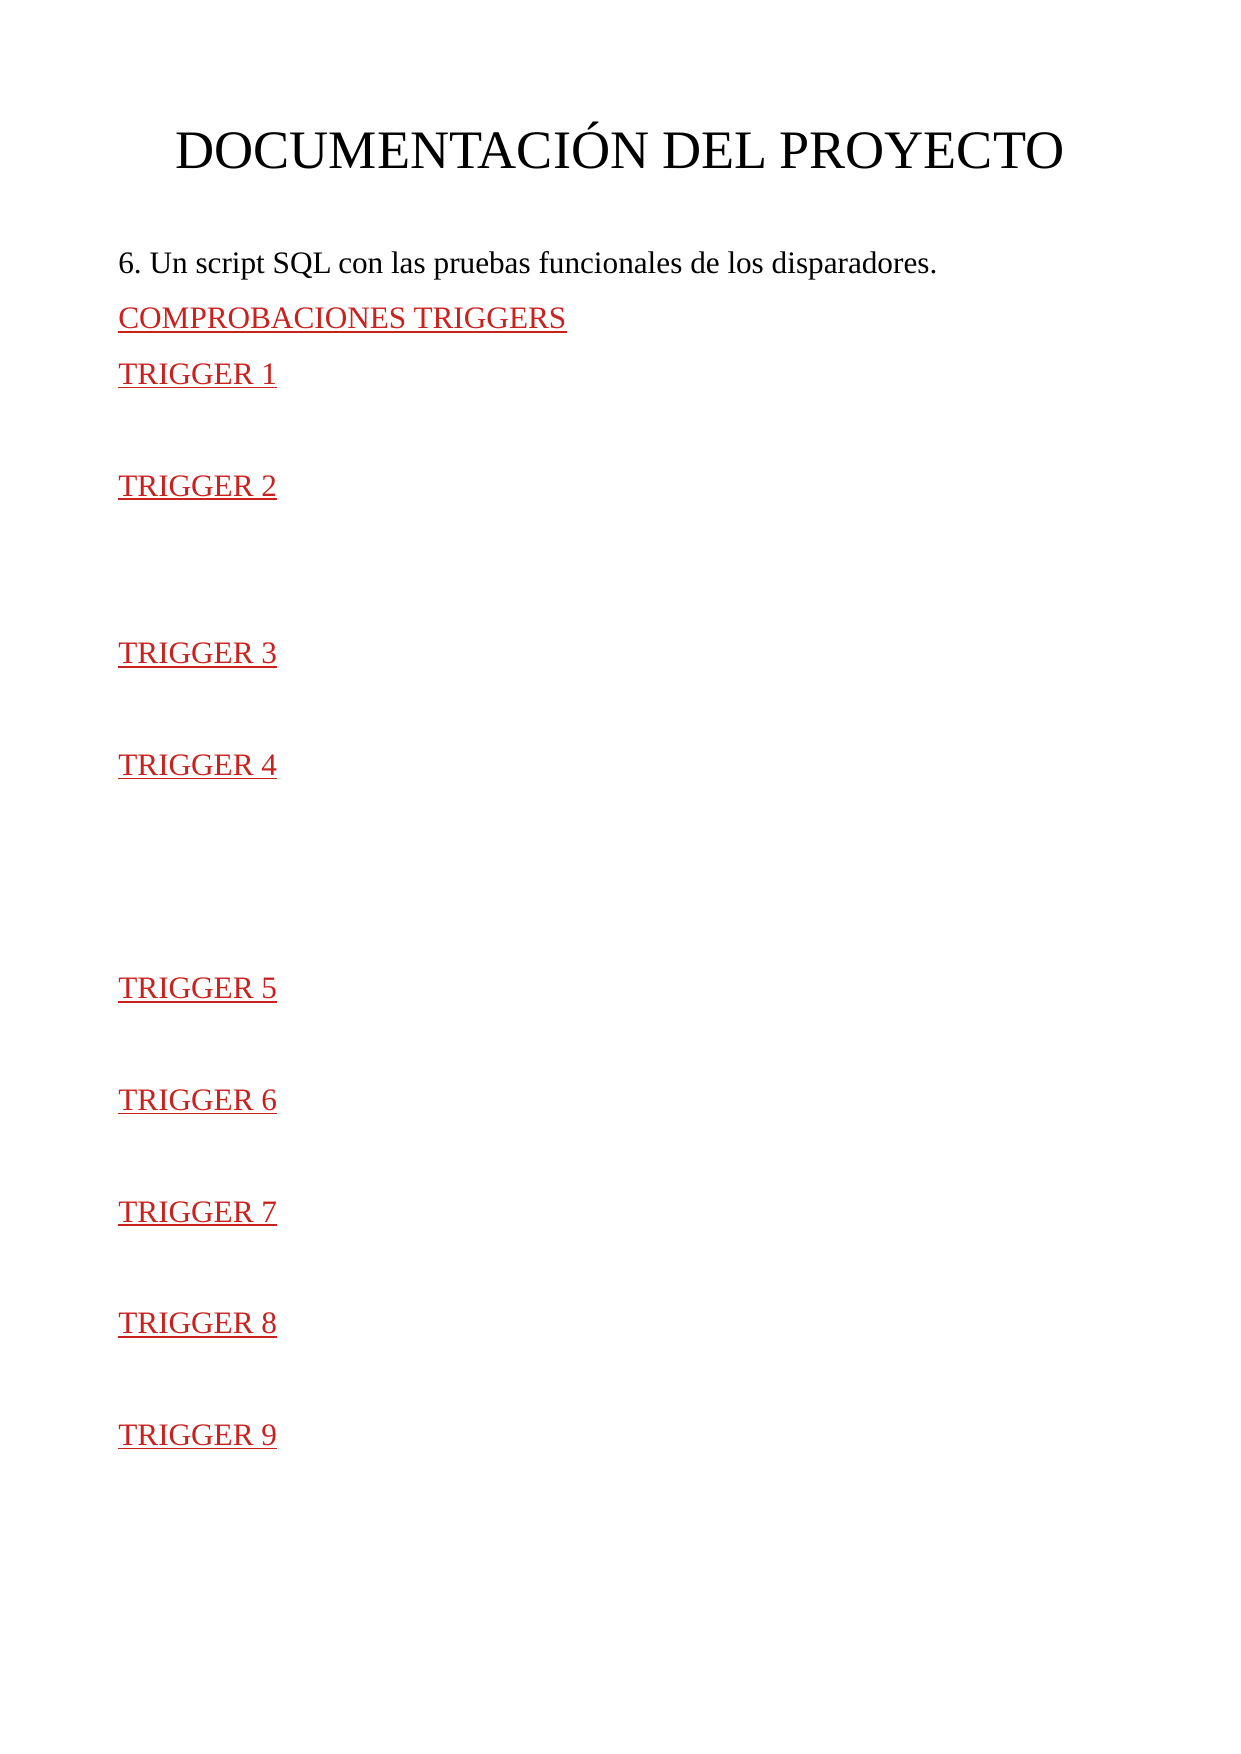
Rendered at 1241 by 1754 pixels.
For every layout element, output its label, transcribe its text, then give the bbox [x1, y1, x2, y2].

text TRIGGER 2 [118, 467, 1122, 503]
text TRIGGER 9 [118, 1416, 1122, 1452]
text TRIGGER 5 [118, 970, 1122, 1006]
text TRIGGER 4 [118, 746, 1122, 782]
text TRIGGER 8 [118, 1305, 1122, 1341]
text 6. Un script SQL con las pruebas funcionales de los disparadores. [118, 244, 1122, 280]
text COMPROBACIONES TRIGGERS [118, 300, 1122, 336]
text TRIGGER 7 [118, 1193, 1122, 1229]
text TRIGGER 3 [118, 635, 1122, 671]
text TRIGGER 6 [118, 1081, 1122, 1117]
text TRIGGER 1 [118, 356, 1122, 392]
